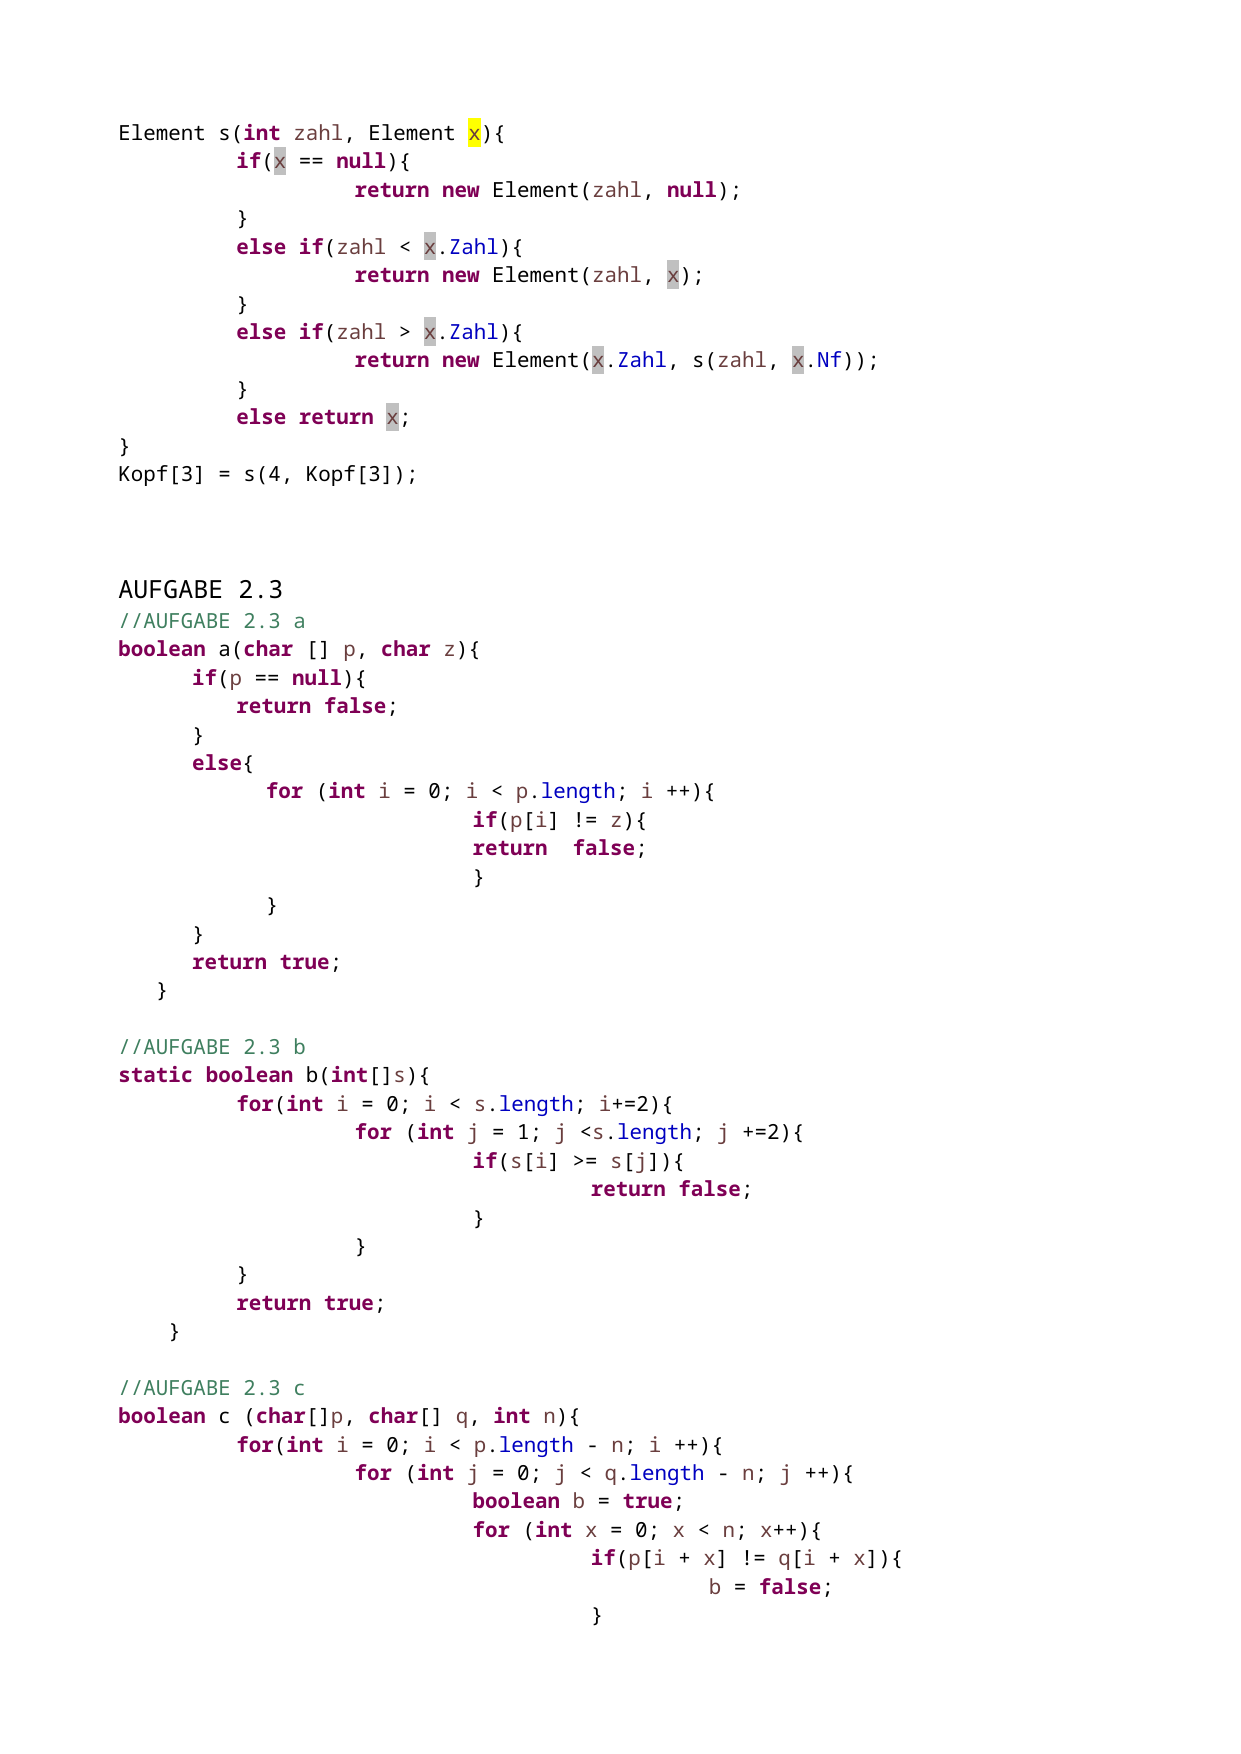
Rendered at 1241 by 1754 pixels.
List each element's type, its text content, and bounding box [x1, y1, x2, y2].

text for(int i = 0; i < s.length; i+=2){ [118, 1089, 1122, 1117]
text for (int j = 1; j <s.length; j +=2){ [118, 1117, 1122, 1146]
text } [118, 862, 1122, 890]
text } [192, 890, 1122, 919]
text } [118, 1203, 1122, 1231]
text return new Element(zahl, null); [118, 175, 1122, 203]
text if(s[i] >= s[j]){ [118, 1146, 1122, 1174]
text return new Element(zahl, x); [118, 260, 1122, 289]
text b = false; [118, 1572, 1122, 1600]
text } [118, 1259, 1122, 1288]
text return false; [118, 833, 1122, 862]
text else{ [118, 748, 1122, 777]
text return false; [118, 1174, 1122, 1203]
text return new Element(x.Zahl, s(zahl, x.Nf)); [118, 346, 1122, 374]
text else if(zahl > x.Zahl){ [118, 317, 1122, 346]
text return true; [118, 1288, 1122, 1316]
text else return x; [118, 402, 1122, 431]
text } [118, 374, 1122, 402]
text if(x == null){ [118, 147, 1122, 175]
text if(p[i] != z){ [118, 805, 1122, 833]
text Element s(int zahl, Element x){ [118, 118, 1122, 147]
text } [118, 431, 1122, 459]
text } [192, 919, 1122, 947]
text return true; [118, 947, 1122, 976]
text //AUFGABE 2.3 b [118, 1032, 1122, 1061]
text if(p == null){ [118, 663, 1122, 691]
text for (int i = 0; i < p.length; i ++){ [192, 777, 1122, 805]
text } [118, 1316, 1122, 1345]
text } [118, 1600, 1122, 1629]
text AUFGABE 2.3 [118, 572, 1122, 606]
text //AUFGABE 2.3 c [118, 1373, 1122, 1401]
text } [118, 720, 1122, 748]
text else if(zahl < x.Zahl){ [118, 232, 1122, 260]
text } [118, 289, 1122, 317]
text //AUFGABE 2.3 a [118, 606, 1122, 634]
text for(int i = 0; i < p.length - n; i ++){ [118, 1430, 1122, 1458]
text for (int j = 0; j < q.length - n; j ++){ [118, 1458, 1122, 1487]
text return false; [118, 691, 1122, 720]
text } [118, 203, 1122, 232]
text } [118, 1231, 1122, 1259]
text for (int x = 0; x < n; x++){ [118, 1515, 1122, 1543]
text Kopf[3] = s(4, Kopf[3]); [118, 459, 1122, 488]
text } [118, 976, 1122, 1004]
text boolean b = true; [118, 1487, 1122, 1515]
text boolean c (char[]p, char[] q, int n){ [118, 1401, 1122, 1430]
text boolean a(char [] p, char z){ [118, 634, 1122, 663]
text static boolean b(int[]s){ [118, 1061, 1122, 1089]
text if(p[i + x] != q[i + x]){ [118, 1543, 1122, 1572]
